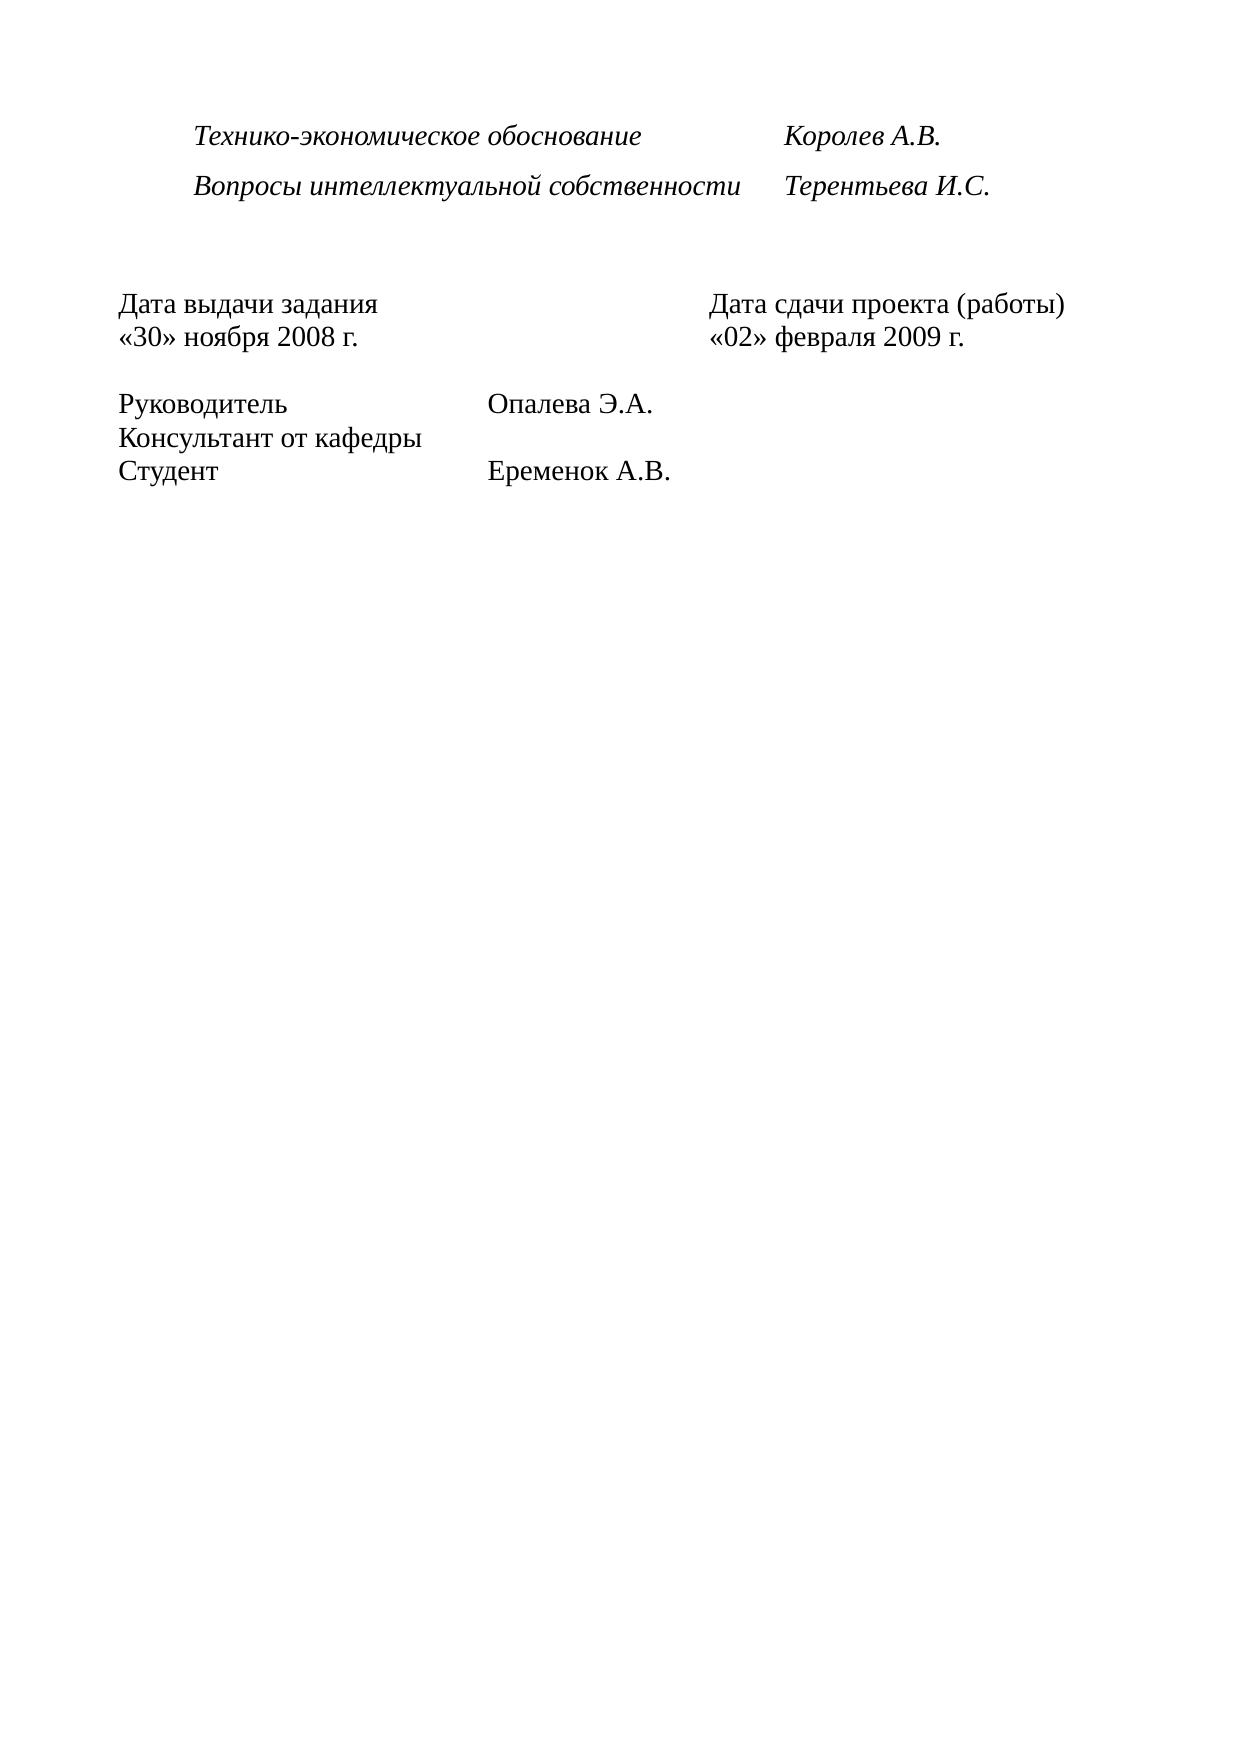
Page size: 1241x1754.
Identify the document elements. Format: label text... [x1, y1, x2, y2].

text Руководитель Опалева Э.А. [118, 386, 1122, 420]
text Студент Еременок А.В. [118, 453, 1122, 487]
text Консультант от кафедры [118, 420, 1122, 453]
list Вопросы интеллектуальной собственности Терентьева И.С. [156, 168, 1122, 202]
text «30» ноября 2008 г. «02» февраля 2009 г. [118, 319, 1122, 353]
text Дата выдачи задания Дата сдачи проекта (работы) [118, 286, 1122, 319]
list Технико-экономическое обоснование Королев А.В. [156, 118, 1122, 152]
